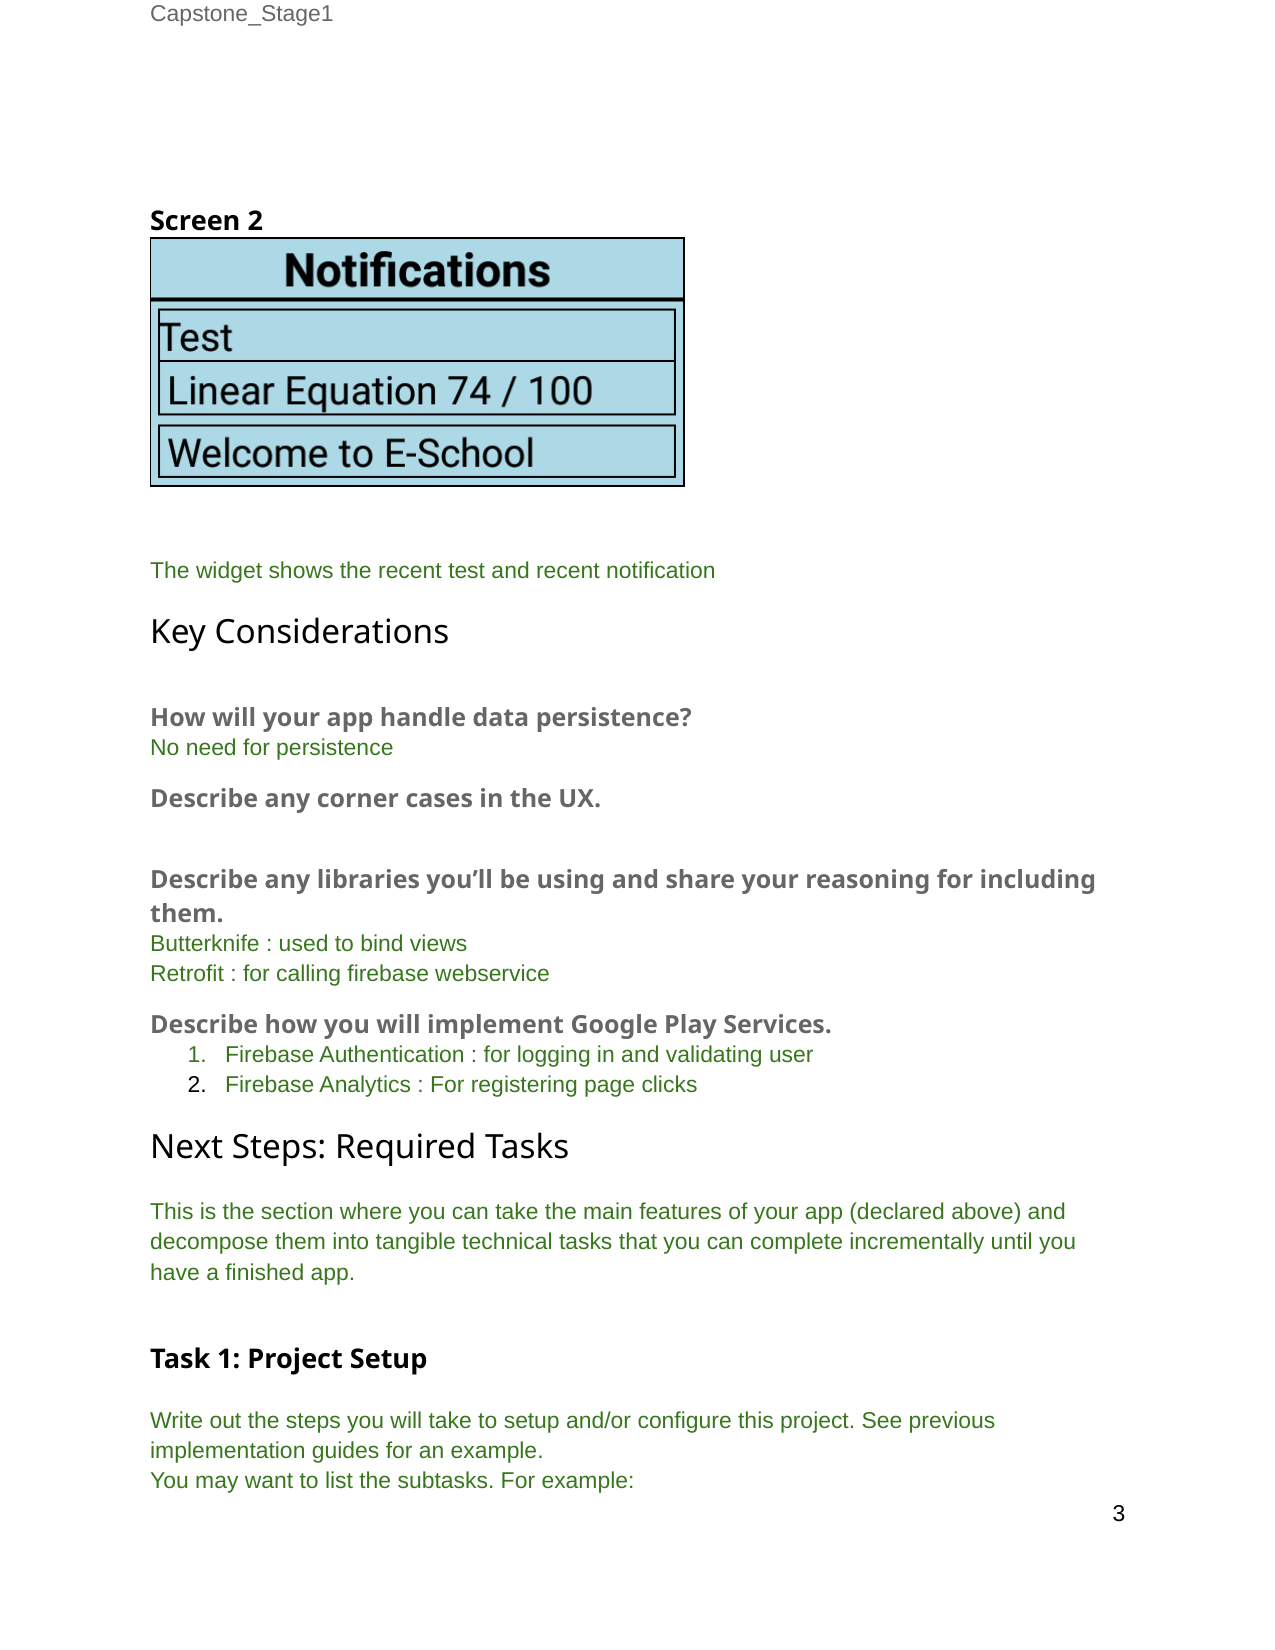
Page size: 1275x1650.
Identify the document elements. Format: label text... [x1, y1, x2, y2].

subtitle Describe how you will implement Google Play Services. [150, 1007, 1125, 1041]
subtitle Screen 2 [150, 201, 1125, 238]
text Retrofit : for calling firebase webservice [150, 960, 1125, 987]
text Butterknife : used to bind views [150, 930, 1125, 956]
text The widget shows the recent test and recent notification [150, 557, 1125, 583]
subtitle How will your app handle data persistence? [150, 700, 1125, 734]
subtitle Describe any libraries you’ll be using and share your reasoning for including them. [150, 862, 1125, 930]
text This is the section where you can take the main features of your app (declared above) and decompose them into tangible technical tasks that you can complete incrementally until you have a finished app. [150, 1198, 1125, 1285]
list Firebase Analytics : For registering page clicks [187, 1071, 1125, 1098]
text You may want to list the subtasks. For example: [150, 1467, 1125, 1494]
text Write out the steps you will take to setup and/or configure this project. See previous implementation guides for an example. [150, 1407, 1125, 1463]
subtitle Describe any corner cases in the UX. [150, 781, 1125, 815]
subtitle Key Considerations [150, 608, 1125, 653]
list Firebase Authentication : for logging in and validating user [187, 1041, 1125, 1068]
text No need for persistence [150, 734, 1125, 761]
subtitle Next Steps: Required Tasks [150, 1122, 1125, 1168]
subtitle Task 1: Project Setup [150, 1340, 1125, 1377]
